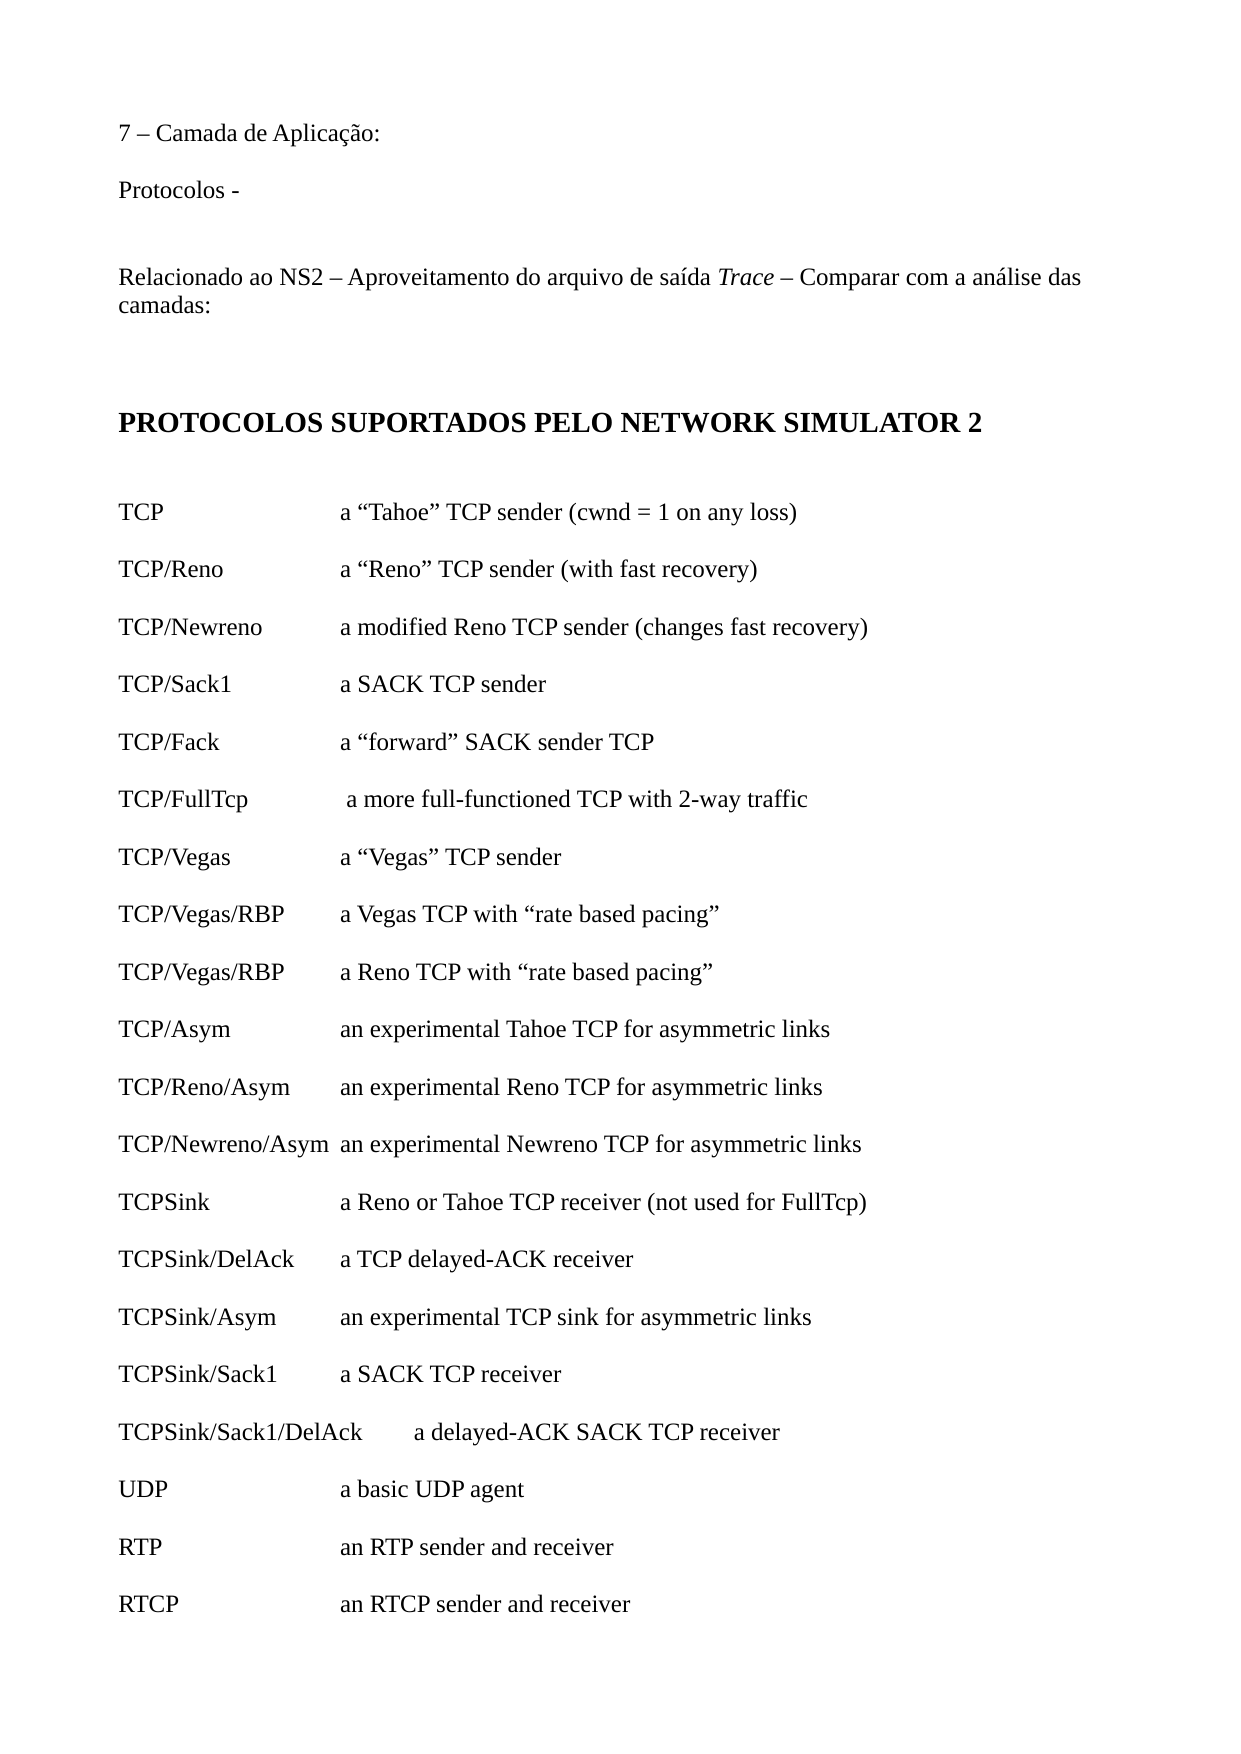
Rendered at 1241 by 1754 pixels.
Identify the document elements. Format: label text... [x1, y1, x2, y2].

text TCP/Fack a “forward” SACK sender TCP [118, 727, 1122, 755]
text RTCP an RTCP sender and receiver [118, 1589, 1122, 1618]
text TCP/Newreno a modified Reno TCP sender (changes fast recovery) [118, 612, 1122, 640]
text 7 – Camada de Aplicação: [118, 118, 1122, 147]
text UDP a basic UDP agent [118, 1474, 1122, 1503]
text Relacionado ao NS2 – Aproveitamento do arquivo de saída Trace – Comparar com a análise das camadas: [118, 262, 1122, 319]
text TCP/Vegas/RBP a Reno TCP with “rate based pacing” [118, 957, 1122, 985]
text TCP/Reno/Asym an experimental Reno TCP for asymmetric links [118, 1072, 1122, 1100]
text Protocolos - [118, 176, 1122, 204]
text TCP/Sack1 a SACK TCP sender [118, 669, 1122, 698]
text TCPSink/Asym an experimental TCP sink for asymmetric links [118, 1302, 1122, 1330]
text TCPSink/Sack1 a SACK TCP receiver [118, 1359, 1122, 1388]
text PROTOCOLOS SUPORTADOS PELO NETWORK SIMULATOR 2 [118, 406, 1122, 439]
text TCPSink/Sack1/DelAck a delayed-ACK SACK TCP receiver [118, 1417, 1122, 1445]
text TCP/Vegas a “Vegas” TCP sender [118, 842, 1122, 870]
text TCPSink a Reno or Tahoe TCP receiver (not used for FullTcp) [118, 1187, 1122, 1215]
text TCP a “Tahoe” TCP sender (cwnd = 1 on any loss) [118, 497, 1122, 525]
text TCP/FullTcp a more full-functioned TCP with 2-way traffic [118, 784, 1122, 813]
text RTP an RTP sender and receiver [118, 1532, 1122, 1560]
text TCP/Vegas/RBP a Vegas TCP with “rate based pacing” [118, 899, 1122, 928]
text TCPSink/DelAck a TCP delayed-ACK receiver [118, 1244, 1122, 1273]
text TCP/Newreno/Asym an experimental Newreno TCP for asymmetric links [118, 1129, 1122, 1158]
text TCP/Reno a “Reno” TCP sender (with fast recovery) [118, 554, 1122, 583]
text TCP/Asym an experimental Tahoe TCP for asymmetric links [118, 1014, 1122, 1043]
